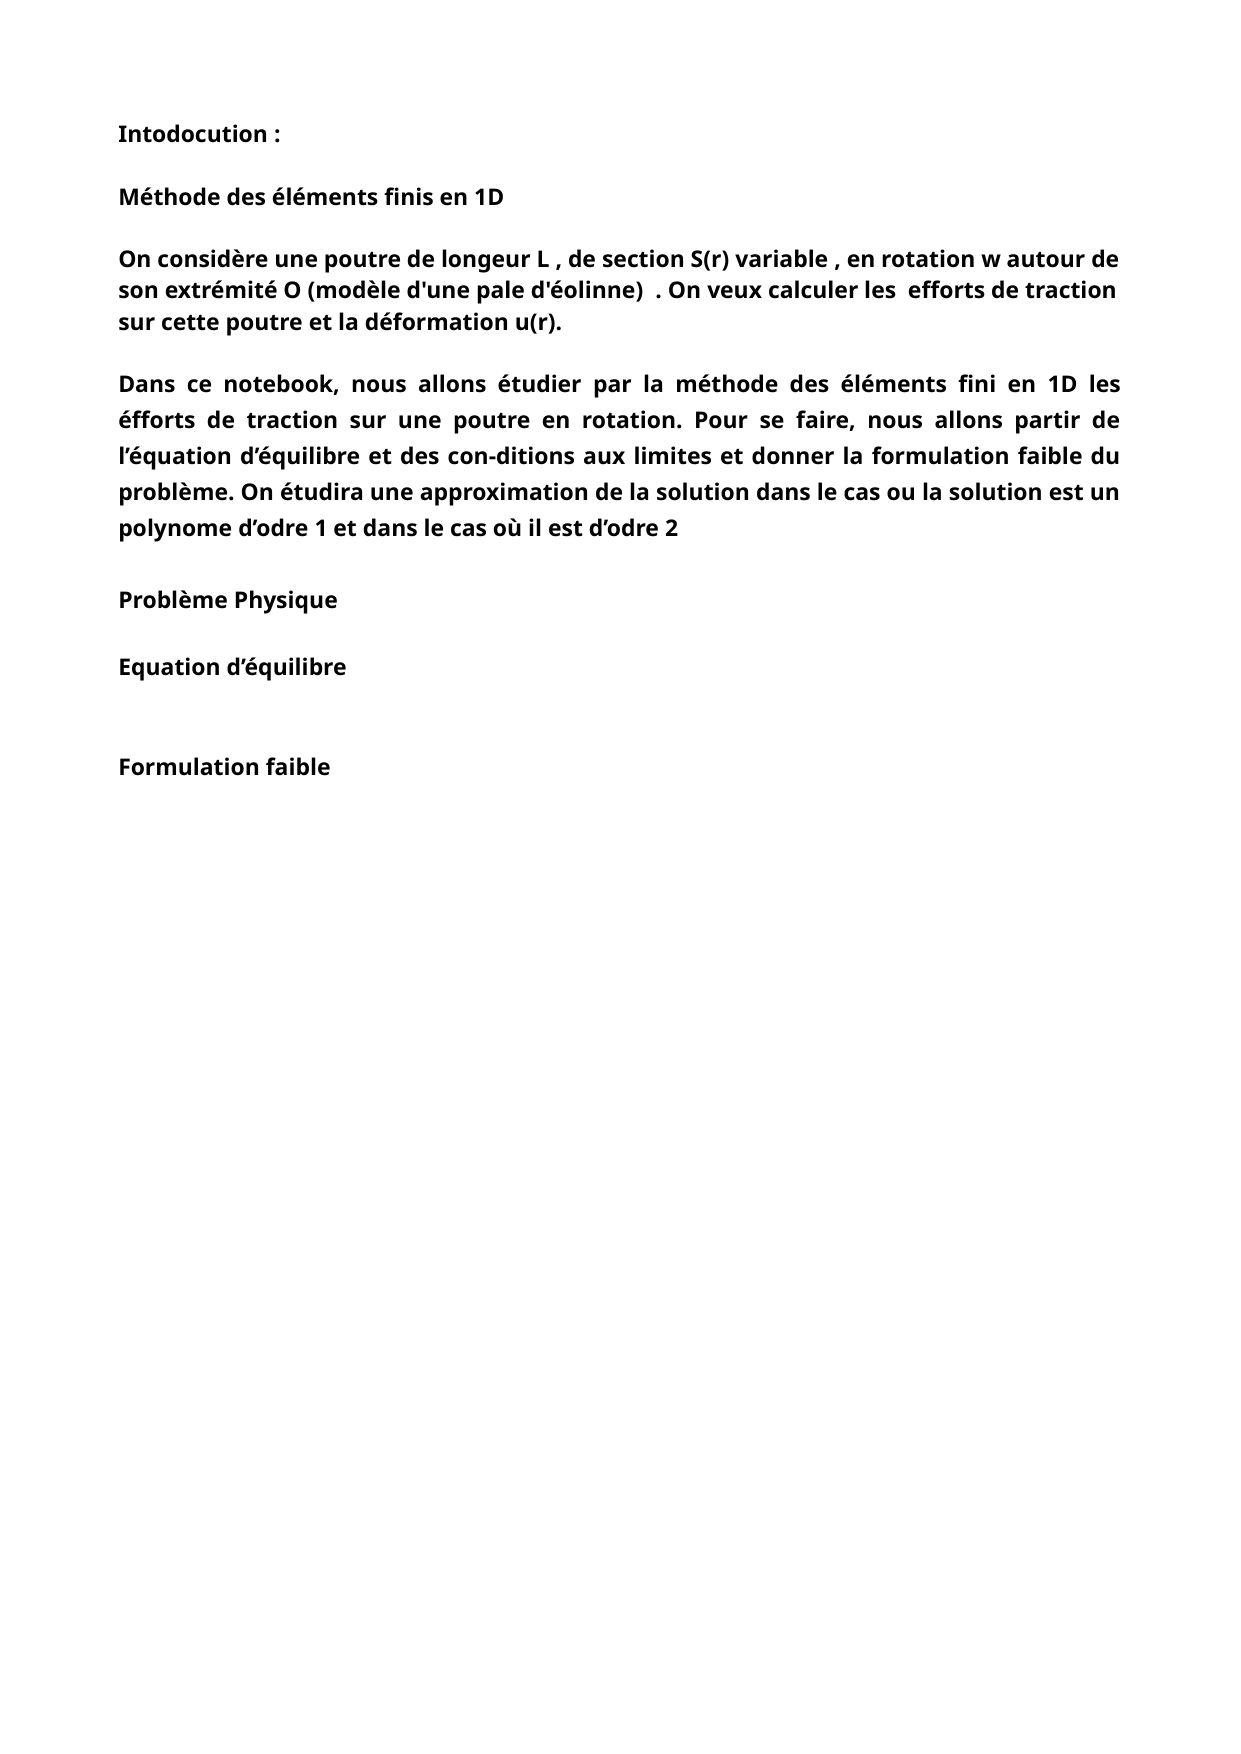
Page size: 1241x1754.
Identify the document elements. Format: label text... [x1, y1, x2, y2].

list Formulation faible [118, 751, 1122, 782]
text Méthode des éléments finis en 1D [118, 181, 1122, 212]
text Intodocution : [118, 118, 1122, 149]
text On considère une poutre de longeur L , de section S(r) variable , en rotation w autour de son extrémité O (modèle d'une pale d'éolinne) . On veux calculer les efforts de traction sur cette poutre et la déformation u(r). [118, 243, 1122, 337]
text Problème Physique [118, 584, 1122, 615]
text Dans ce notebook, nous allons étudier par la méthode des éléments fini en 1D les éfforts de traction sur une poutre en rotation. Pour se faire, nous allons partir de l’équation d’équilibre et des con-ditions aux limites et donner la formulation faible du problème. On étudira une approximation de la solution dans le cas ou la solution est un polynome d’odre 1 et dans le cas où il est d’odre 2 [118, 368, 1122, 543]
list Equation d’équilibre [118, 651, 1122, 682]
